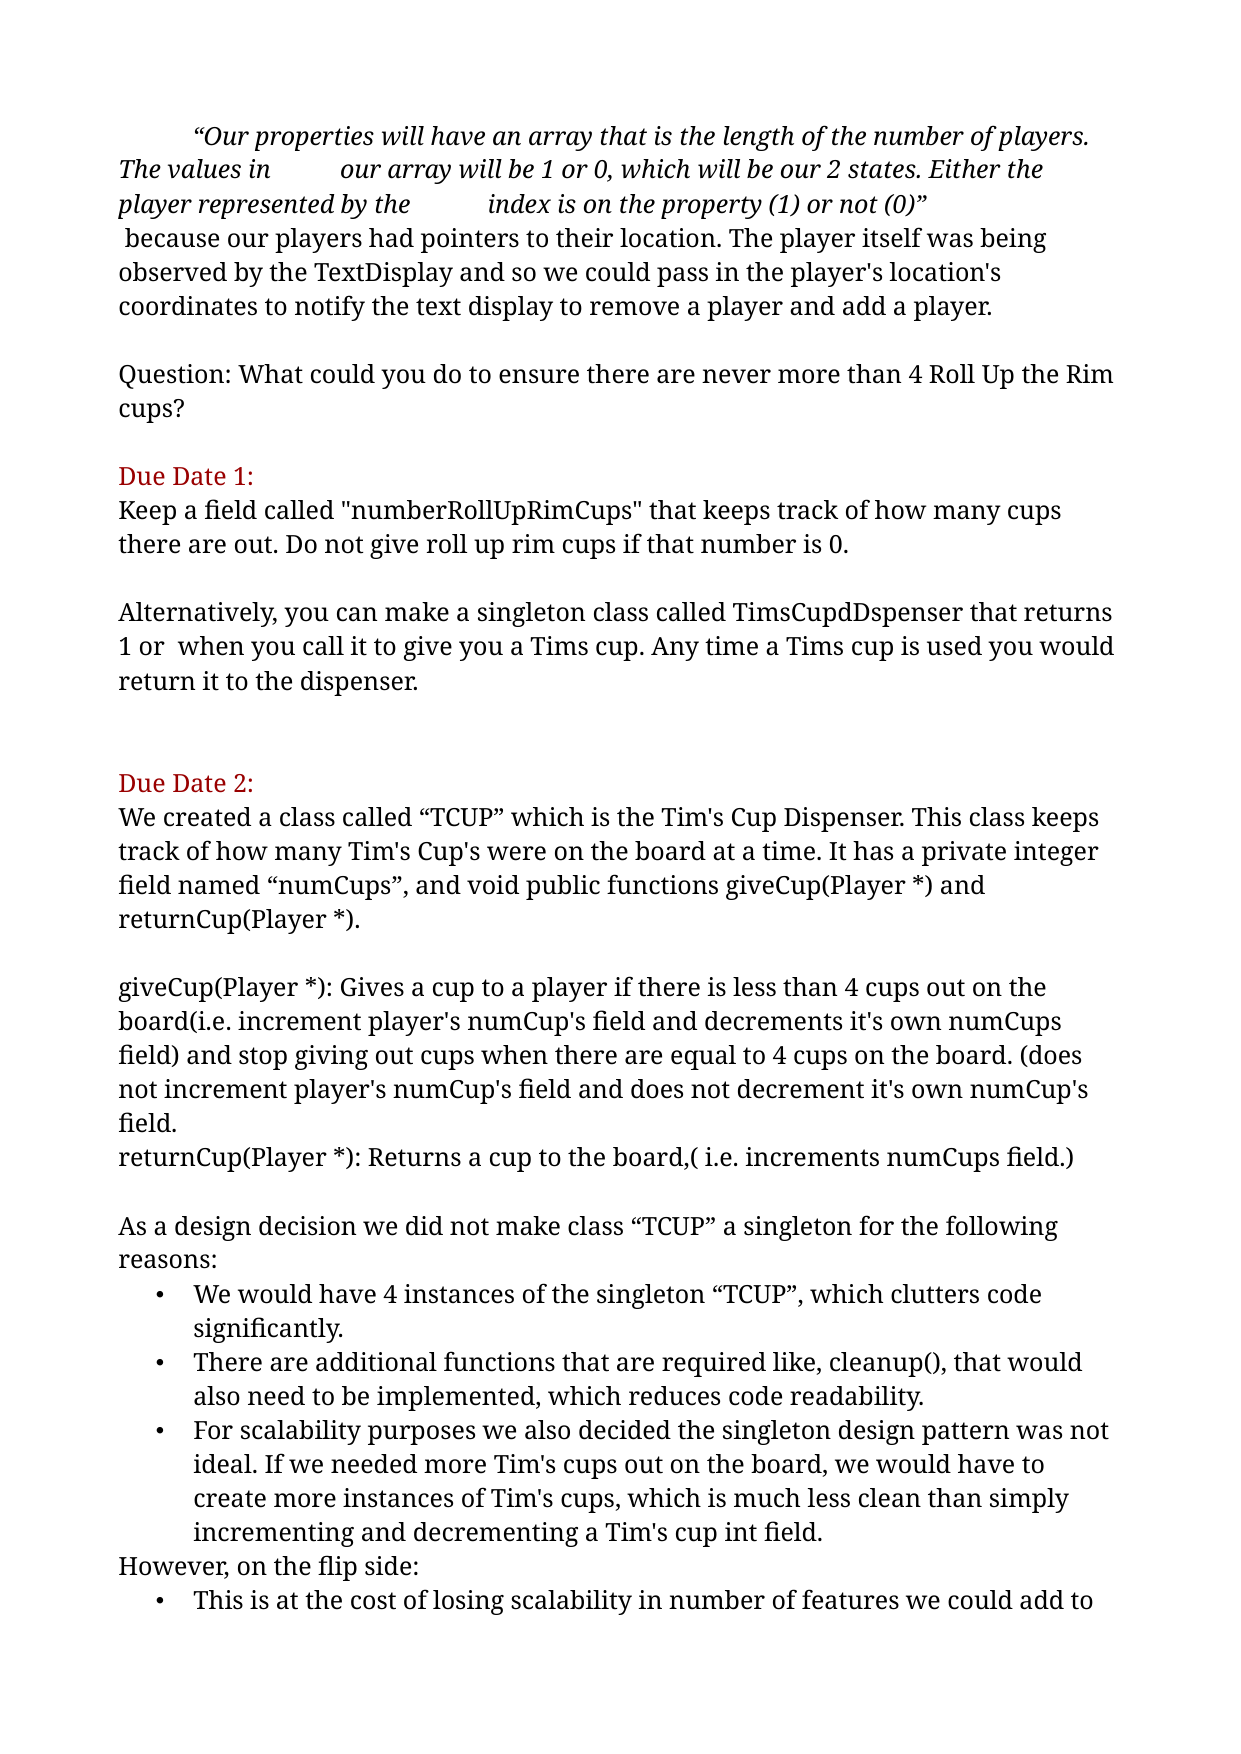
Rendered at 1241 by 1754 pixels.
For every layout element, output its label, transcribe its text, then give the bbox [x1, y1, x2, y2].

text “Our properties will have an array that is the length of the number of players. The values in our array will be 1 or 0, which will be our 2 states. Either the player represented by the index is on the property (1) or not (0)” [118, 118, 1122, 220]
text As a design decision we did not make class “TCUP” a singleton for the following reasons: [118, 1208, 1122, 1276]
text Keep a field called "numberRollUpRimCups" that keeps track of how many cups there are out. Do not give roll up rim cups if that number is 0. [118, 493, 1122, 561]
list This is at the cost of losing scalability in number of features we could add to [156, 1583, 1122, 1617]
text Question: What could you do to ensure there are never more than 4 Roll Up the Rim cups? [118, 357, 1122, 425]
list There are additional functions that are required like, cleanup(), that would also need to be implemented, which reduces code readability. [156, 1344, 1122, 1412]
text returnCup(Player *): Returns a cup to the board,( i.e. increments numCups field.) [118, 1140, 1122, 1174]
text because our players had pointers to their location. The player itself was being observed by the TextDisplay and so we could pass in the player's location's coordinates to notify the text display to remove a player and add a player. [118, 220, 1122, 322]
text We created a class called “TCUP” which is the Tim's Cup Dispenser. This class keeps track of how many Tim's Cup's were on the board at a time. It has a private integer field named “numCups”, and void public functions giveCup(Player *) and returnCup(Player *). [118, 799, 1122, 936]
text giveCup(Player *): Gives a cup to a player if there is less than 4 cups out on the board(i.e. increment player's numCup's field and decrements it's own numCups field) and stop giving out cups when there are equal to 4 cups on the board. (does not increment player's numCup's field and does not decrement it's own numCup's field. [118, 970, 1122, 1140]
text Due Date 2: [118, 765, 1122, 799]
text Alternatively, you can make a singleton class called TimsCupdDspenser that returns 1 or when you call it to give you a Tims cup. Any time a Tims cup is used you would return it to the dispenser. [118, 595, 1122, 697]
text However, on the flip side: [118, 1549, 1122, 1583]
text Due Date 1: [118, 459, 1122, 493]
list We would have 4 instances of the singleton “TCUP”, which clutters code significantly. [156, 1276, 1122, 1344]
list For scalability purposes we also decided the singleton design pattern was not ideal. If we needed more Tim's cups out on the board, we would have to create more instances of Tim's cups, which is much less clean than simply incrementing and decrementing a Tim's cup int field. [156, 1412, 1122, 1549]
